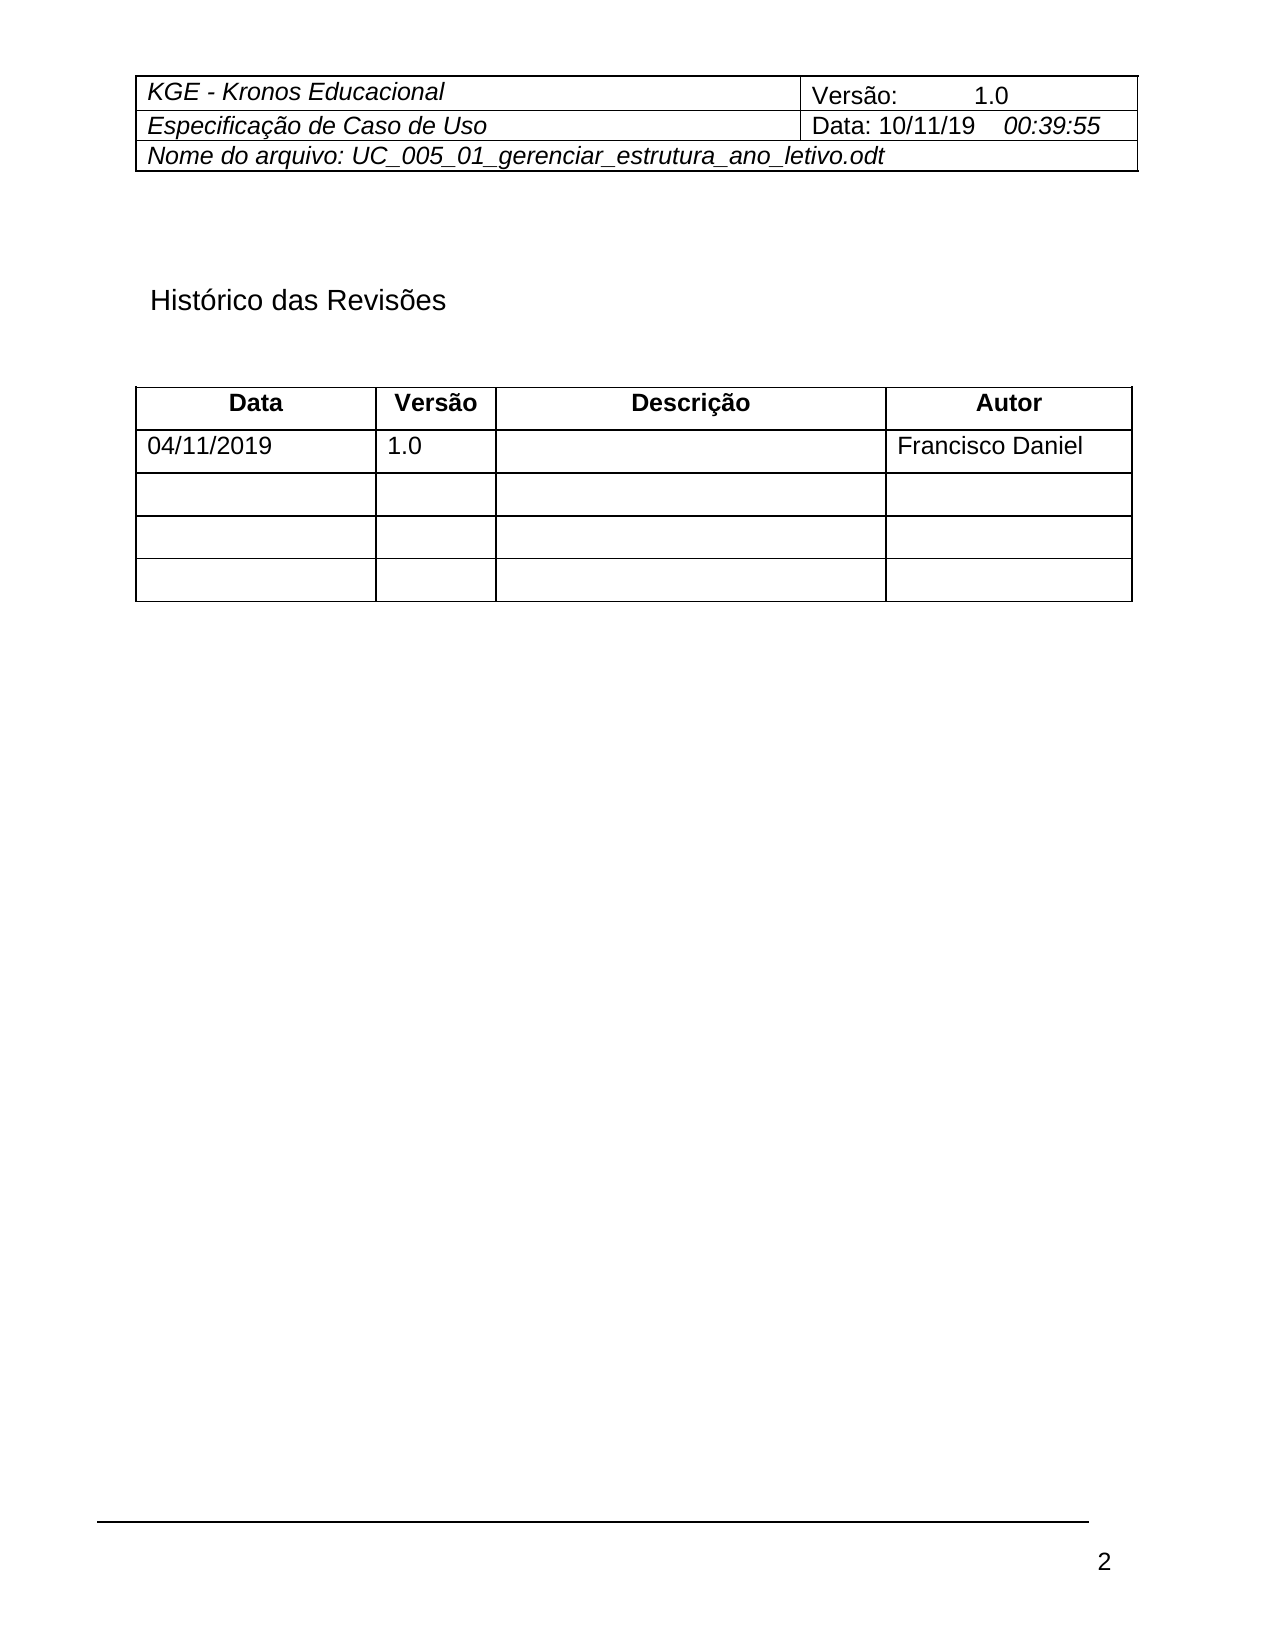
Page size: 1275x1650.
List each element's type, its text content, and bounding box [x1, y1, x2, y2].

table_cell [887, 559, 1131, 601]
table_cell [137, 517, 375, 558]
subtitle Histórico das Revisões [150, 283, 1125, 316]
table_cell 04/11/2019 [137, 431, 375, 472]
table_cell Francisco Daniel [887, 431, 1131, 472]
table_cell [377, 474, 495, 515]
table_cell [887, 517, 1131, 558]
table_cell [497, 474, 885, 515]
table_cell [377, 559, 495, 601]
table_header Versão [377, 388, 495, 429]
table_cell [497, 431, 885, 472]
table_cell [497, 517, 885, 558]
table_cell [137, 559, 375, 601]
table_cell 1.0 [377, 431, 495, 472]
table_header Descrição [497, 388, 885, 429]
table_header Autor [887, 388, 1131, 429]
table_cell [887, 474, 1131, 515]
table_cell [377, 517, 495, 558]
table_header Data [137, 388, 375, 429]
table_cell [137, 474, 375, 515]
table_cell [497, 559, 885, 601]
